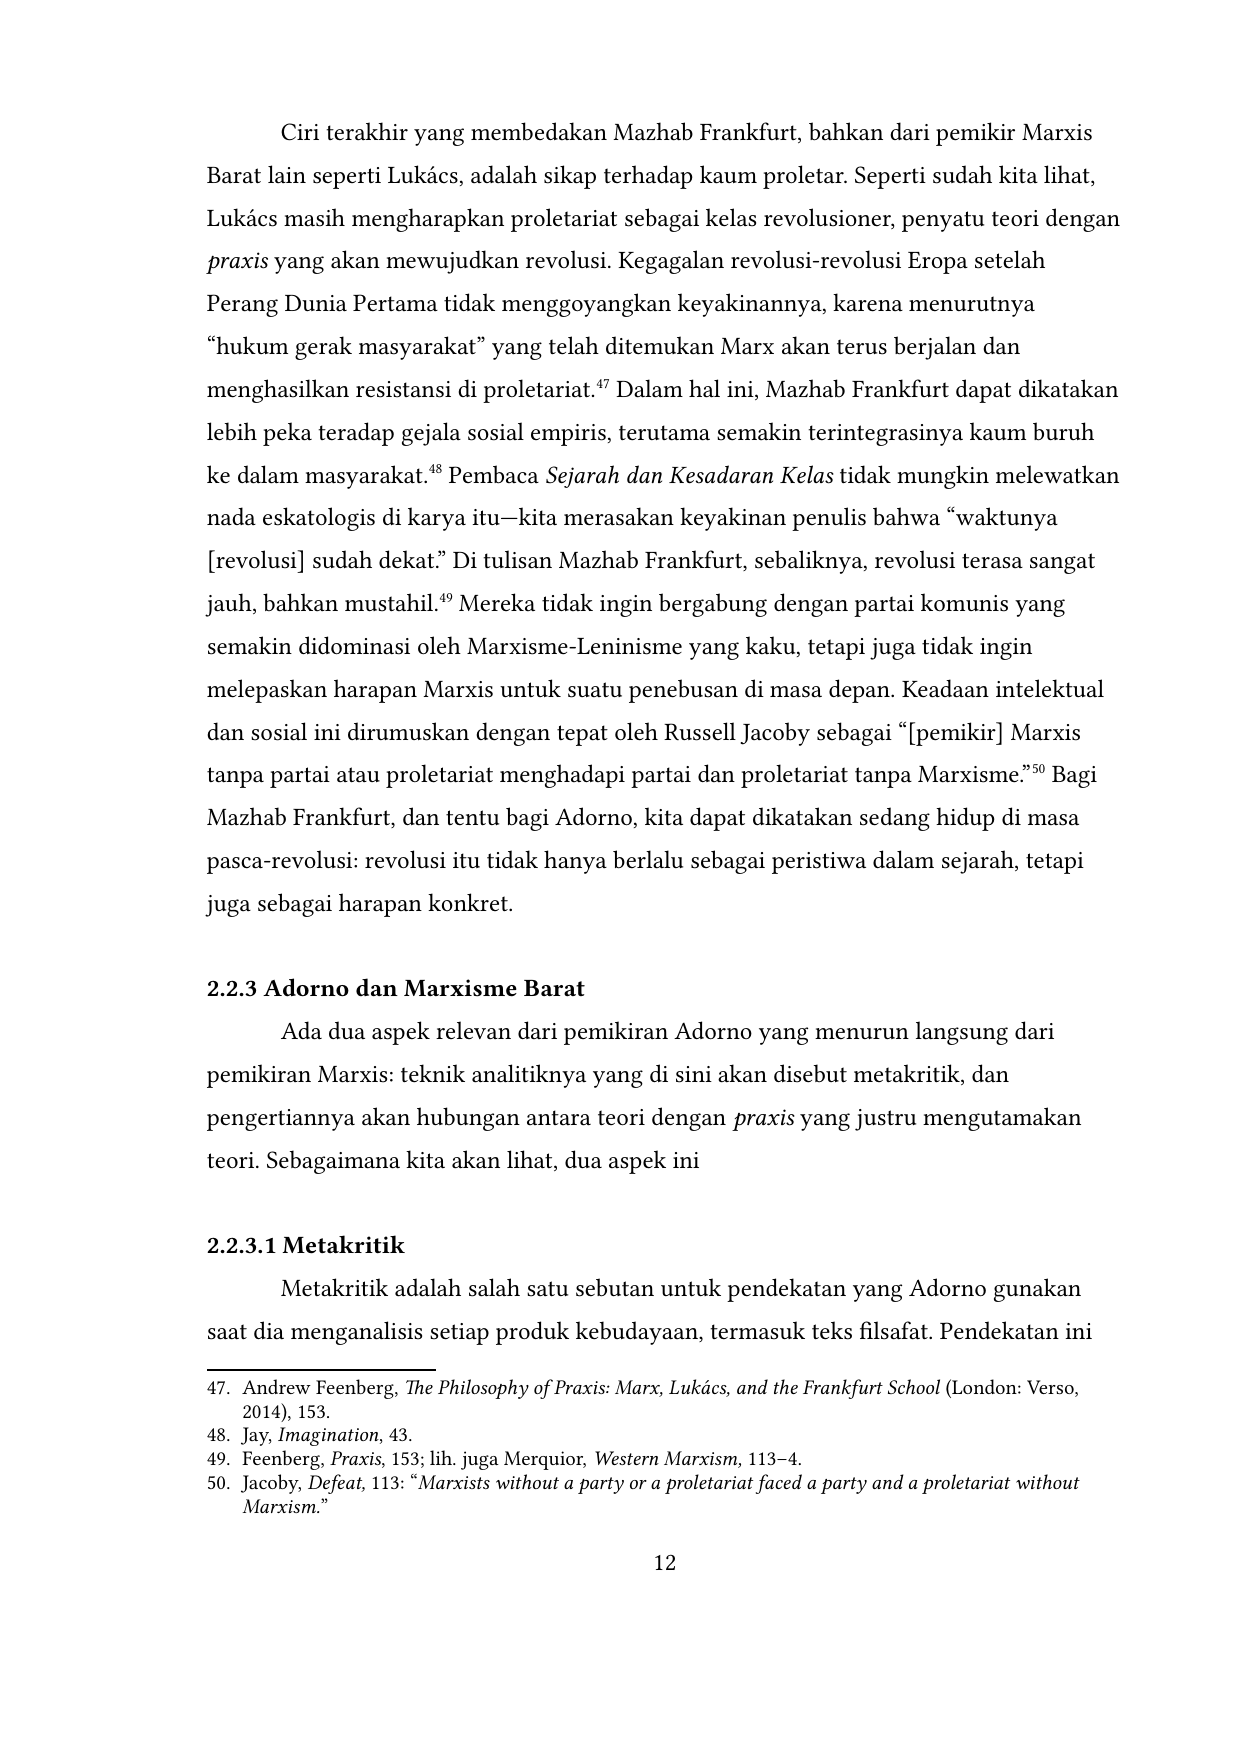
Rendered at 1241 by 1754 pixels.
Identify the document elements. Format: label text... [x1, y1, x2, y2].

text Jay, Imagination, 43. [207, 1423, 1122, 1447]
text Feenberg, Praxis, 153; lih. juga Merquior, Western Marxism, 113–4. [207, 1447, 1122, 1471]
text 2.2.3 Adorno dan Marxisme Barat [207, 974, 1122, 1003]
text Jacoby, Defeat, 113: “Marxists without a party or a proletariat faced a party and a proletariat without Marxism.” [207, 1471, 1122, 1518]
text Metakritik adalah salah satu sebutan untuk pendekatan yang Adorno gunakan saat dia menganalisis setiap produk kebudayaan, termasuk teks filsafat. Pendekatan ini [207, 1274, 1122, 1345]
text Ciri terakhir yang membedakan Mazhab Frankfurt, bahkan dari pemikir Marxis Barat lain seperti Lukács, adalah sikap terhadap kaum proletar. Seperti sudah kita lihat, Lukács masih mengharapkan proletariat sebagai kelas revolusioner, penyatu teori dengan praxis yang akan mewujudkan revolusi. Kegagalan revolusi-revolusi Eropa setelah Perang Dunia Pertama tidak menggoyangkan keyakinannya, karena menurutnya “hukum gerak masyarakat” yang telah ditemukan Marx akan terus berjalan dan menghasilkan resistansi di proletariat. Dalam hal ini, Mazhab Frankfurt dapat dikatakan lebih peka teradap gejala sosial empiris, terutama semakin terintegrasinya kaum buruh ke dalam masyarakat. Pembaca Sejarah dan Kesadaran Kelas tidak mungkin melewatkan nada eskatologis di karya itu—kita merasakan keyakinan penulis bahwa “waktunya [revolusi] sudah dekat.” Di tulisan Mazhab Frankfurt, sebaliknya, revolusi terasa sangat jauh, bahkan mustahil. Mereka tidak ingin bergabung dengan partai komunis yang semakin didominasi oleh Marxisme-Leninisme yang kaku, tetapi juga tidak ingin melepaskan harapan Marxis untuk suatu penebusan di masa depan. Keadaan intelektual dan sosial ini dirumuskan dengan tepat oleh Russell Jacoby sebagai “[pemikir] Marxis tanpa partai atau proletariat menghadapi partai dan proletariat tanpa Marxisme.” Bagi Mazhab Frankfurt, dan tentu bagi Adorno, kita dapat dikatakan sedang hidup di masa pasca-revolusi: revolusi itu tidak hanya berlalu sebagai peristiwa dalam sejarah, tetapi juga sebagai harapan konkret. [207, 118, 1122, 917]
text 2.2.3.1 Metakritik [207, 1231, 1122, 1260]
text Ada dua aspek relevan dari pemikiran Adorno yang menurun langsung dari pemikiran Marxis: teknik analitiknya yang di sini akan disebut metakritik, dan pengertiannya akan hubungan antara teori dengan praxis yang justru mengutamakan teori. Sebagaimana kita akan lihat, dua aspek ini [207, 1017, 1122, 1174]
text Andrew Feenberg, The Philosophy of Praxis: Marx, Lukács, and the Frankfurt School (London: Verso, 2014), 153. [207, 1376, 1122, 1423]
